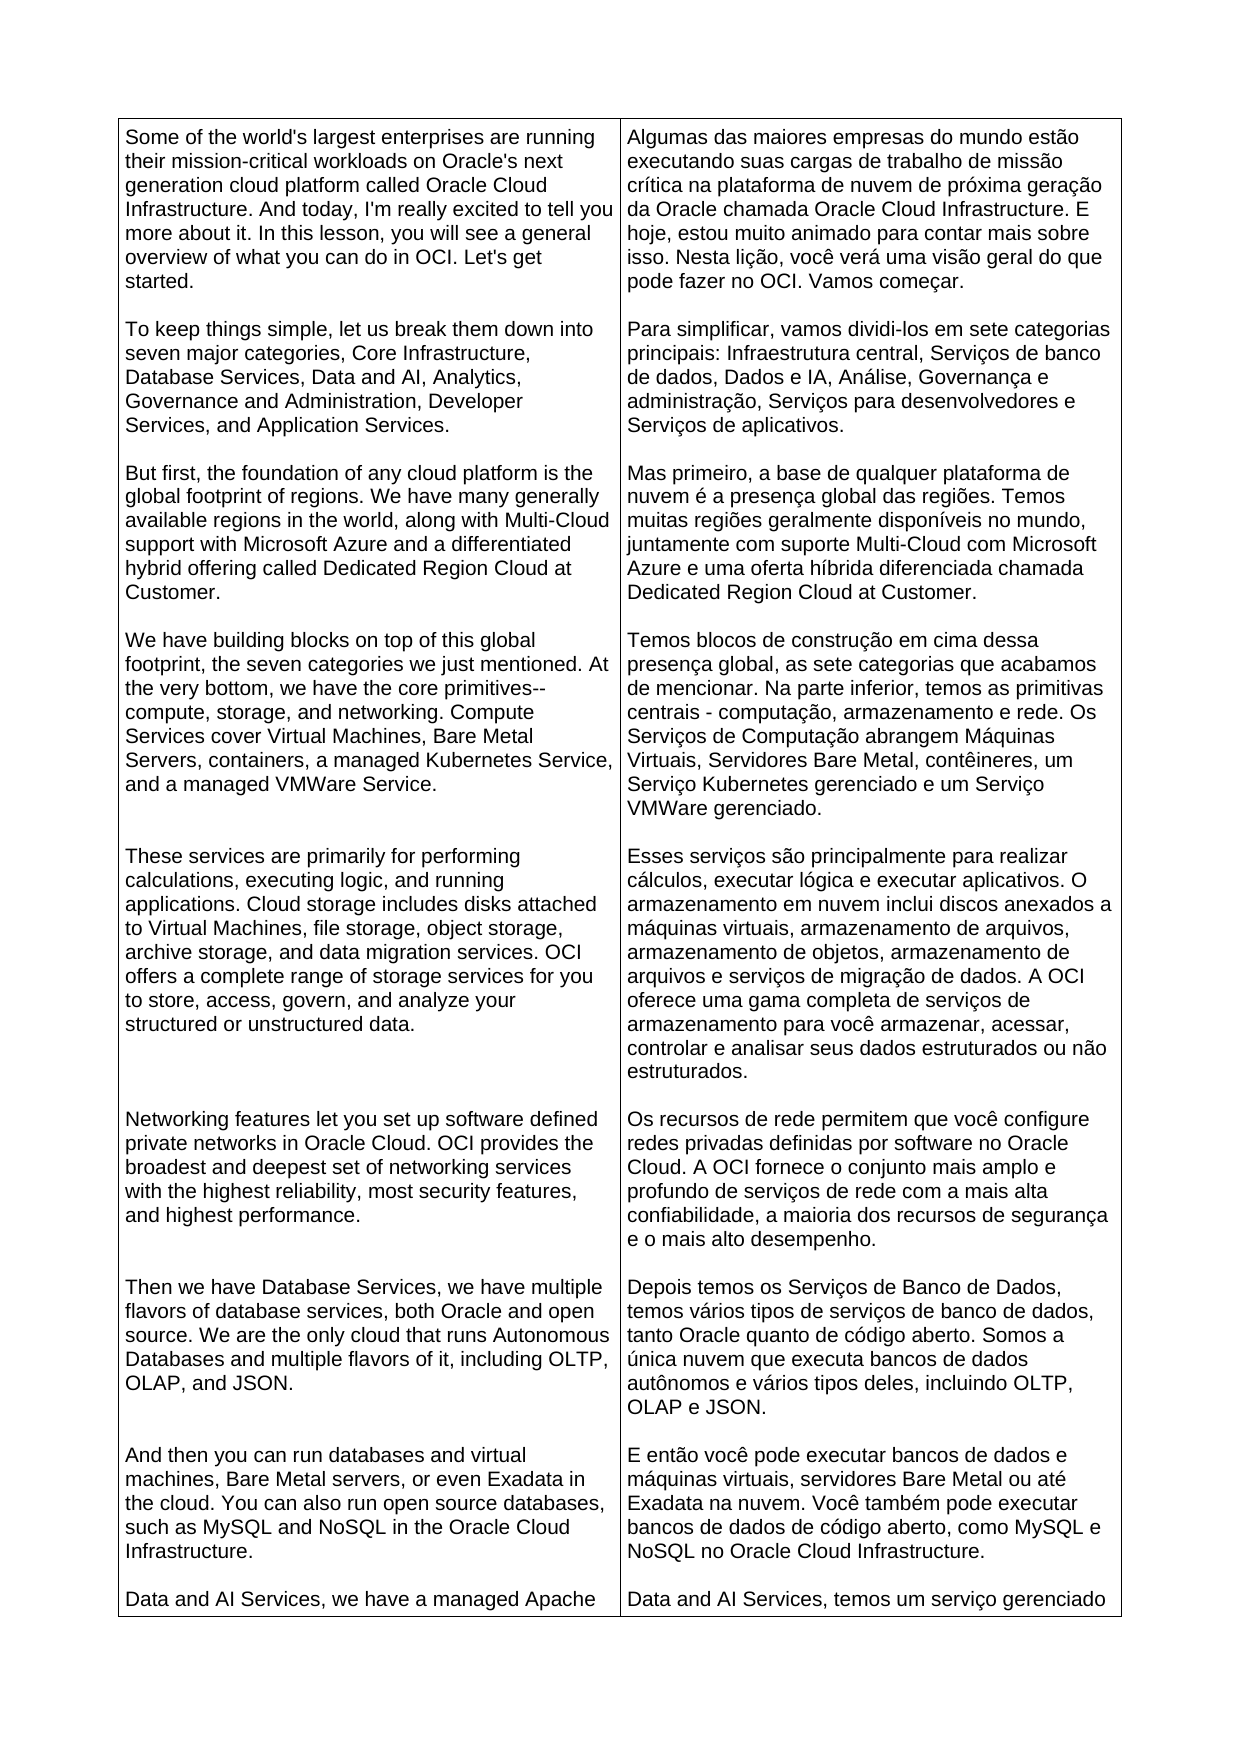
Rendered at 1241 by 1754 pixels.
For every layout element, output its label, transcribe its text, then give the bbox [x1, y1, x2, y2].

table_header Algumas das maiores empresas do mundo estão executando suas cargas de trabalho de missão crítica na plataforma de nuvem de próxima geração da Oracle chamada Oracle Cloud Infrastructure. E hoje, estou muito animado para contar mais sobre isso. Nesta lição, você verá uma visão geral do que pode fazer no OCI. Vamos começar. Para simplificar, vamos dividi-los em sete categorias principais: Infraestrutura central, Serviços de banco de dados, Dados e IA, Análise, Governança e administração, Serviços para desenvolvedores e Serviços de aplicativos. Mas primeiro, a base de qualquer plataforma de nuvem é a presença global das regiões. Temos muitas regiões geralmente disponíveis no mundo, juntamente com suporte Multi-Cloud com Microsoft Azure e uma oferta híbrida diferenciada chamada Dedicated Region Cloud at Customer. Temos blocos de construção em cima dessa presença global, as sete categorias que acabamos de mencionar. Na parte inferior, temos as primitivas centrais - computação, armazenamento e rede. Os Serviços de Computação abrangem Máquinas Virtuais, Servidores Bare Metal, contêineres, um Serviço Kubernetes gerenciado e um Serviço VMWare gerenciado. Esses serviços são principalmente para realizar cálculos, executar lógica e executar aplicativos. O armazenamento em nuvem inclui discos anexados a máquinas virtuais, armazenamento de arquivos, armazenamento de objetos, armazenamento de arquivos e serviços de migração de dados. A OCI oferece uma gama completa de serviços de armazenamento para você armazenar, acessar, controlar e analisar seus dados estruturados ou não estruturados. Os recursos de rede permitem que você configure redes privadas definidas por software no Oracle Cloud. A OCI fornece o conjunto mais amplo e profundo de serviços de rede com a mais alta confiabilidade, a maioria dos recursos de segurança e o mais alto desempenho. Depois temos os Serviços de Banco de Dados, temos vários tipos de serviços de banco de dados, tanto Oracle quanto de código aberto. Somos a única nuvem que executa bancos de dados autônomos e vários tipos deles, incluindo OLTP, OLAP e JSON. E então você pode executar bancos de dados e máquinas virtuais, servidores Bare Metal ou até Exadata na nuvem. Você também pode executar bancos de dados de código aberto, como MySQL e NoSQL no Oracle Cloud Infrastructure. Data and AI Services, temos um serviço gerenciado [621, 119, 1121, 1616]
table_header Some of the world's largest enterprises are running their mission-critical workloads on Oracle's next generation cloud platform called Oracle Cloud Infrastructure. And today, I'm really excited to tell you more about it. In this lesson, you will see a general overview of what you can do in OCI. Let's get started. To keep things simple, let us break them down into seven major categories, Core Infrastructure, Database Services, Data and AI, Analytics, Governance and Administration, Developer Services, and Application Services. But first, the foundation of any cloud platform is the global footprint of regions. We have many generally available regions in the world, along with Multi-Cloud support with Microsoft Azure and a differentiated hybrid offering called Dedicated Region Cloud at Customer. We have building blocks on top of this global footprint, the seven categories we just mentioned. At the very bottom, we have the core primitives-- compute, storage, and networking. Compute Services cover Virtual Machines, Bare Metal Servers, containers, a managed Kubernetes Service, and a managed VMWare Service. These services are primarily for performing calculations, executing logic, and running applications. Cloud storage includes disks attached to Virtual Machines, file storage, object storage, archive storage, and data migration services. OCI offers a complete range of storage services for you to store, access, govern, and analyze your structured or unstructured data. Networking features let you set up software defined private networks in Oracle Cloud. OCI provides the broadest and deepest set of networking services with the highest reliability, most security features, and highest performance. Then we have Database Services, we have multiple flavors of database services, both Oracle and open source. We are the only cloud that runs Autonomous Databases and multiple flavors of it, including OLTP, OLAP, and JSON. And then you can run databases and virtual machines, Bare Metal servers, or even Exadata in the cloud. You can also run open source databases, such as MySQL and NoSQL in the Oracle Cloud Infrastructure. Data and AI Services, we have a managed Apache [119, 119, 620, 1616]
